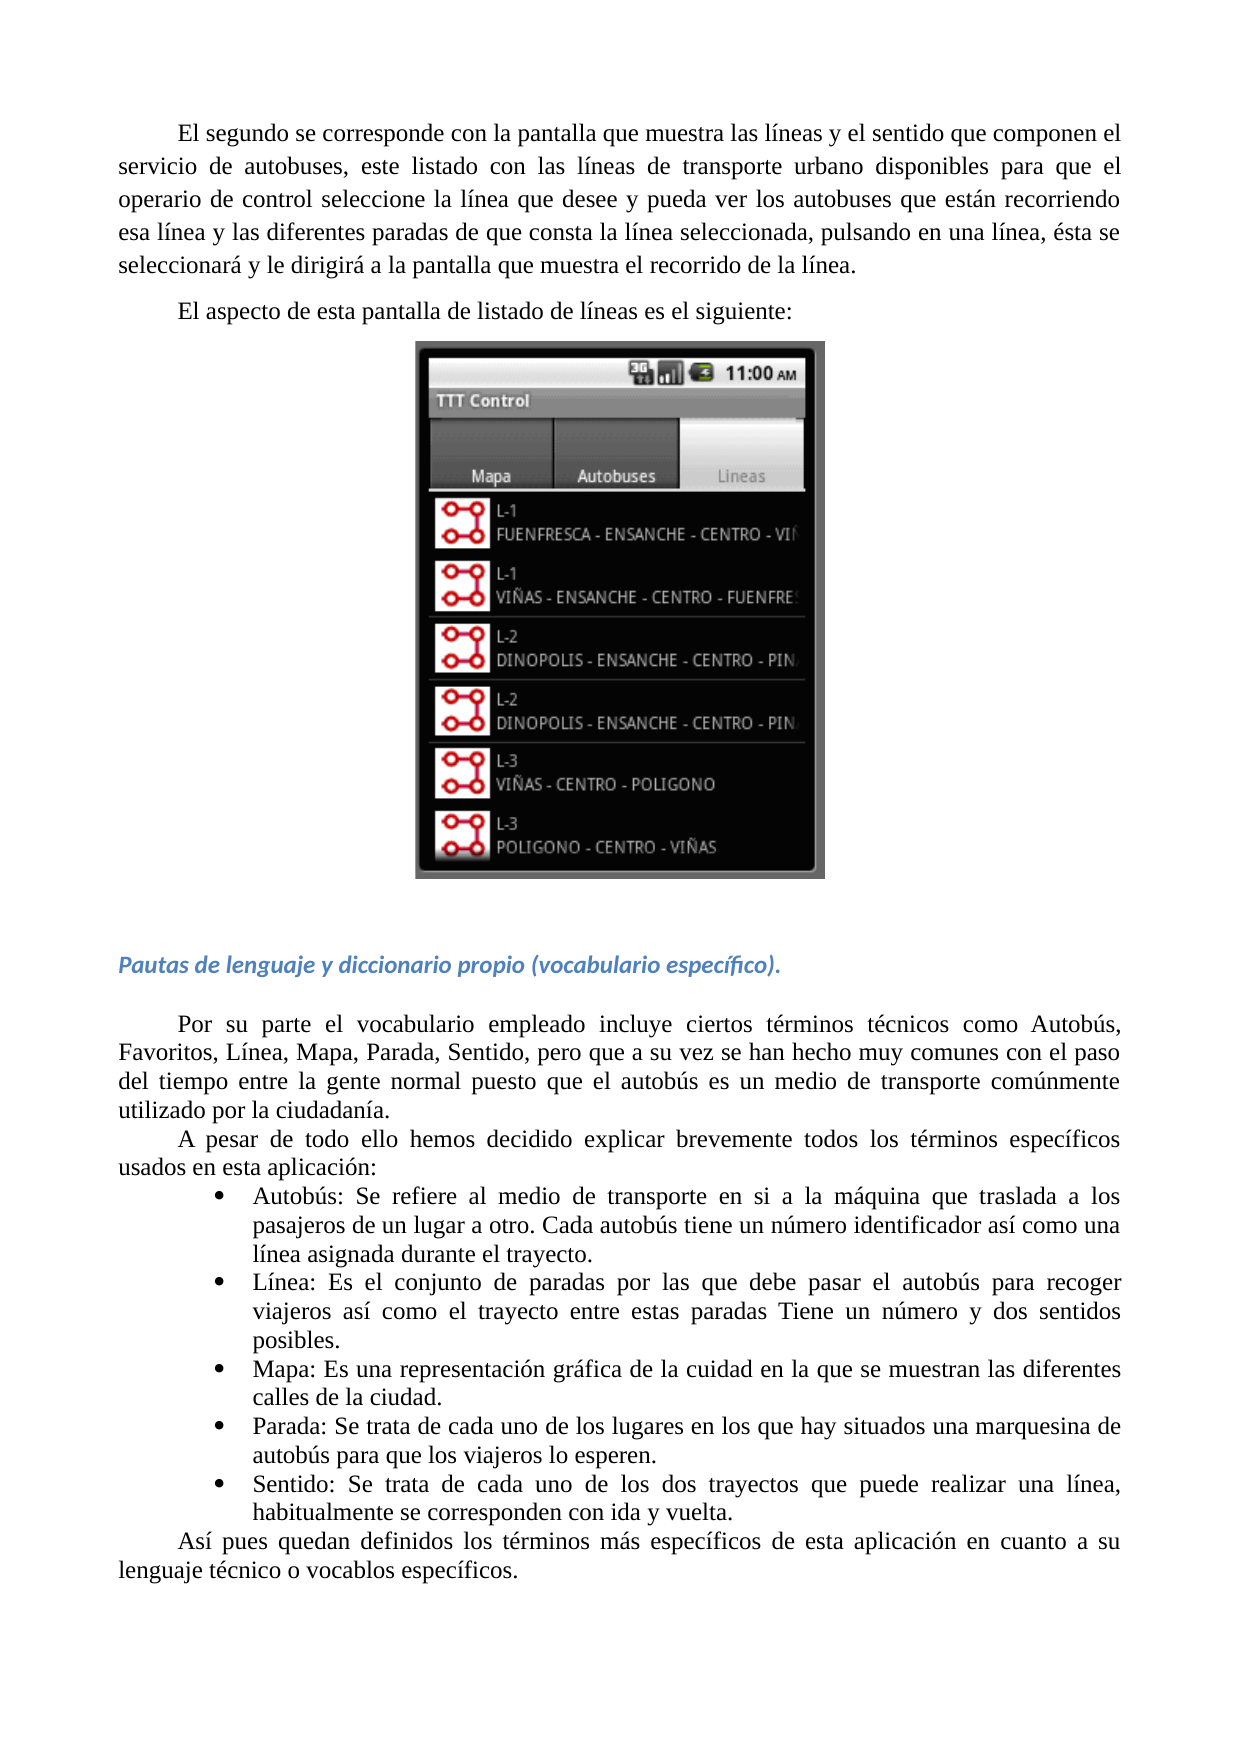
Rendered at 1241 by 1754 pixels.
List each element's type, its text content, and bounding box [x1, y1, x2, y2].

text El aspecto de esta pantalla de listado de líneas es el siguiente: [118, 296, 1122, 324]
list Mapa: Es una representación gráfica de la cuidad en la que se muestran las diferentes calles de la ciudad. [215, 1354, 1122, 1411]
list Sentido: Se trata de cada uno de los dos trayectos que puede realizar una línea, habitualmente se corresponden con ida y vuelta. [215, 1469, 1122, 1526]
list Parada: Se trata de cada uno de los lugares en los que hay situados una marquesina de autobús para que los viajeros lo esperen. [215, 1411, 1122, 1469]
subtitle Pautas de lenguaje y diccionario propio (vocabulario específico). [118, 949, 1122, 980]
list Autobús: Se refiere al medio de transporte en si a la máquina que traslada a los pasajeros de un lugar a otro. Cada autobús tiene un número identificador así como una línea asignada durante el trayecto. [215, 1181, 1122, 1267]
list Línea: Es el conjunto de paradas por las que debe pasar el autobús para recoger viajeros así como el trayecto entre estas paradas Tiene un número y dos sentidos posibles. [215, 1267, 1122, 1354]
text Por su parte el vocabulario empleado incluye ciertos términos técnicos como Autobús, Favoritos, Línea, Mapa, Parada, Sentido, pero que a su vez se han hecho muy comunes con el paso del tiempo entre la gente normal puesto que el autobús es un medio de transporte comúnmente utilizado por la ciudadanía. [118, 1009, 1122, 1124]
text El segundo se corresponde con la pantalla que muestra las líneas y el sentido que componen el servicio de autobuses, este listado con las líneas de transporte urbano disponibles para que el operario de control seleccione la línea que desee y pueda ver los autobuses que están recorriendo esa línea y las diferentes paradas de que consta la línea seleccionada, pulsando en una línea, ésta se seleccionará y le dirigirá a la pantalla que muestra el recorrido de la línea. [118, 118, 1122, 279]
text A pesar de todo ello hemos decidido explicar brevemente todos los términos específicos usados en esta aplicación: [118, 1124, 1122, 1181]
text Así pues quedan definidos los términos más específicos de esta aplicación en cuanto a su lenguaje técnico o vocablos específicos. [118, 1526, 1122, 1584]
